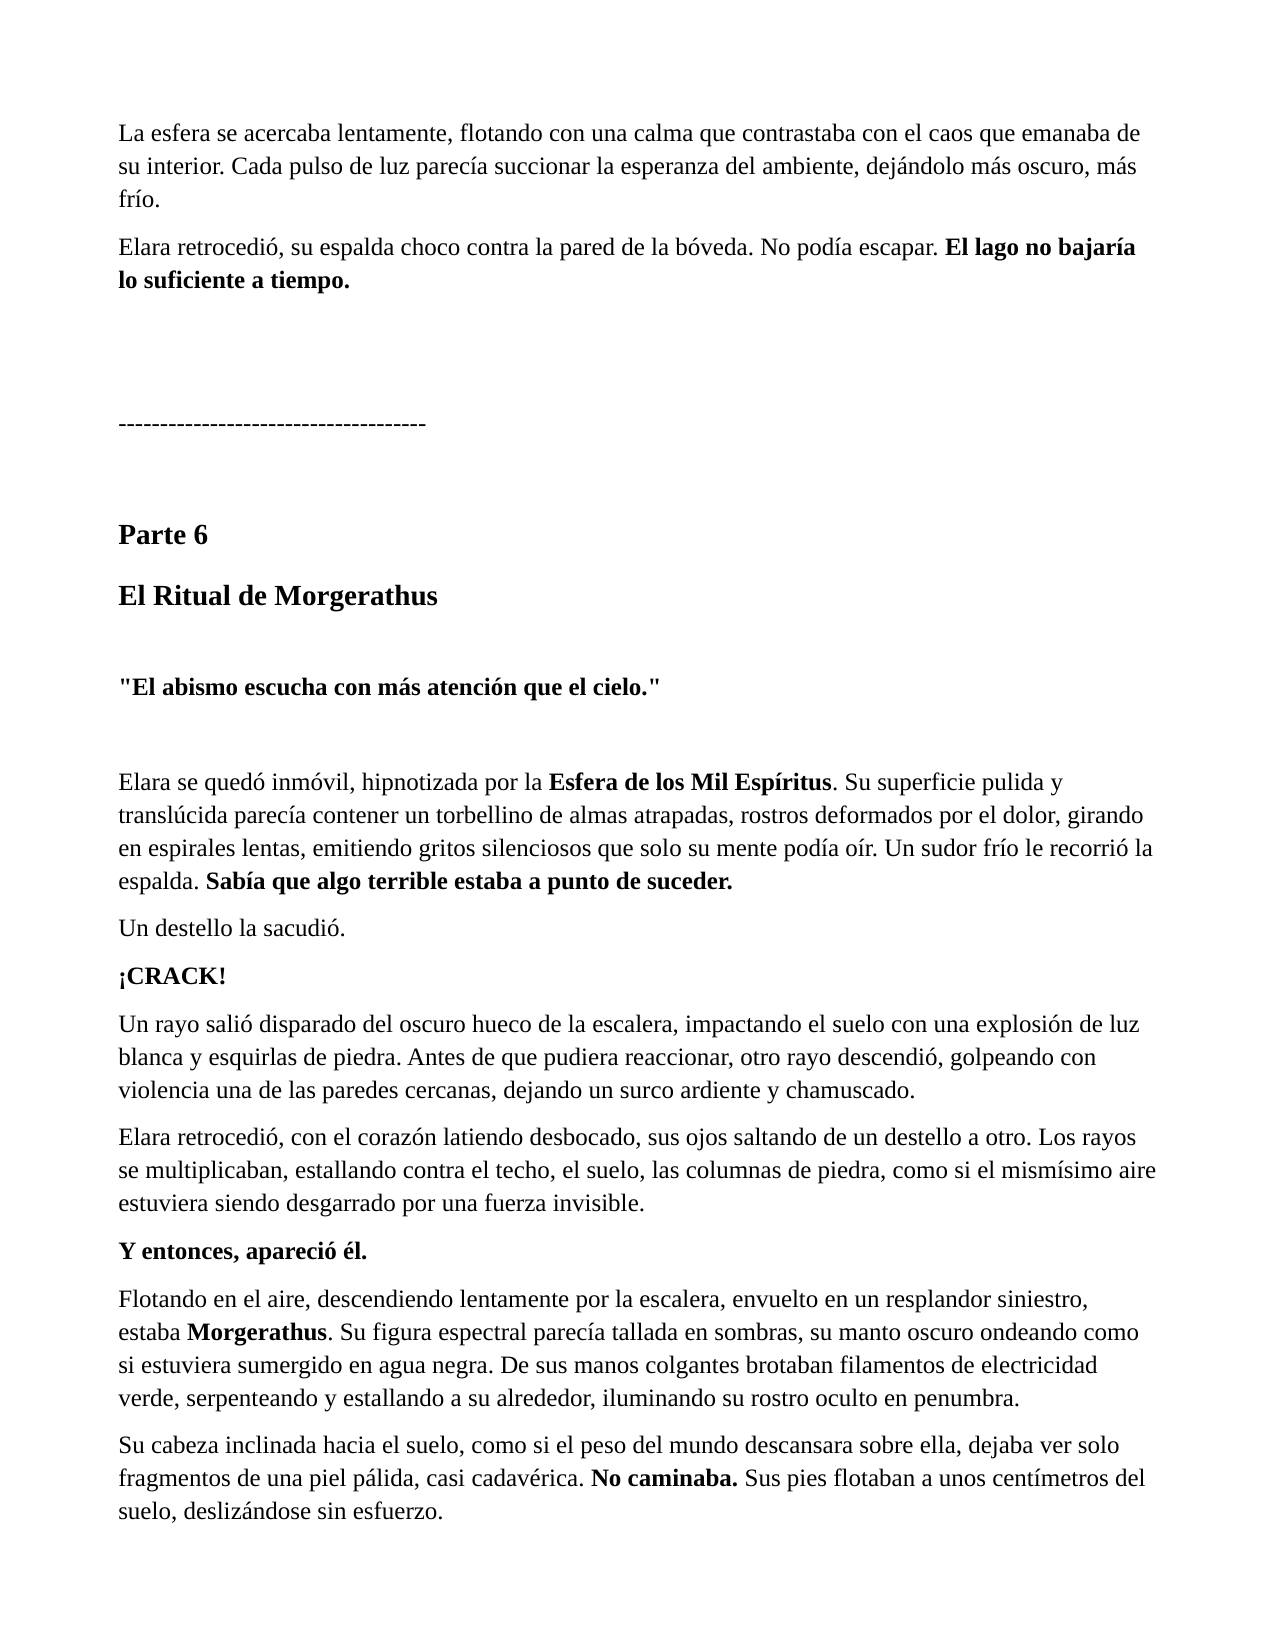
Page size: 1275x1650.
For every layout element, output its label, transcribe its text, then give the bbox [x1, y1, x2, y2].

text "El abismo escucha con más atención que el cielo." [118, 672, 1157, 700]
subtitle El Ritual de Morgerathus [118, 578, 1157, 612]
text Elara se quedó inmóvil, hipnotizada por la Esfera de los Mil Espíritus. Su superficie pulida y translúcida parecía contener un torbellino de almas atrapadas, rostros deformados por el dolor, girando en espirales lentas, emitiendo gritos silenciosos que solo su mente podía oír. Un sudor frío le recorrió la espalda. Sabía que algo terrible estaba a punto de suceder. [118, 767, 1157, 895]
text Un destello la sacudió. [118, 913, 1157, 942]
text Su cabeza inclinada hacia el suelo, como si el peso del mundo descansara sobre ella, dejaba ver solo fragmentos de una piel pálida, casi cadavérica. No caminaba. Sus pies flotaban a unos centímetros del suelo, deslizándose sin esfuerzo. [118, 1430, 1157, 1525]
text Flotando en el aire, descendiendo lentamente por la escalera, envuelto en un resplandor siniestro, estaba Morgerathus. Su figura espectral parecía tallada en sombras, su manto oscuro ondeando como si estuviera sumergido en agua negra. De sus manos colgantes brotaban filamentos de electricidad verde, serpenteando y estallando a su alrededor, iluminando su rostro oculto en penumbra. [118, 1284, 1157, 1411]
subtitle Parte 6 [118, 517, 1157, 551]
text ------------------------------------- [118, 408, 1157, 436]
text ¡CRACK! [118, 961, 1157, 990]
text Un rayo salió disparado del oscuro hueco de la escalera, impactando el suelo con una explosión de luz blanca y esquirlas de piedra. Antes de que pudiera reaccionar, otro rayo descendió, golpeando con violencia una de las paredes cercanas, dejando un surco ardiente y chamuscado. [118, 1009, 1157, 1103]
text Elara retrocedió, su espalda choco contra la pared de la bóveda. No podía escapar. El lago no bajaría lo suficiente a tiempo. [118, 232, 1157, 293]
text Elara retrocedió, con el corazón latiendo desbocado, sus ojos saltando de un destello a otro. Los rayos se multiplicaban, estallando contra el techo, el suelo, las columnas de piedra, como si el mismísimo aire estuviera siendo desgarrado por una fuerza invisible. [118, 1122, 1157, 1217]
text Y entonces, apareció él. [118, 1236, 1157, 1265]
text La esfera se acercaba lentamente, flotando con una calma que contrastaba con el caos que emanaba de su interior. Cada pulso de luz parecía succionar la esperanza del ambiente, dejándolo más oscuro, más frío. [118, 118, 1157, 213]
